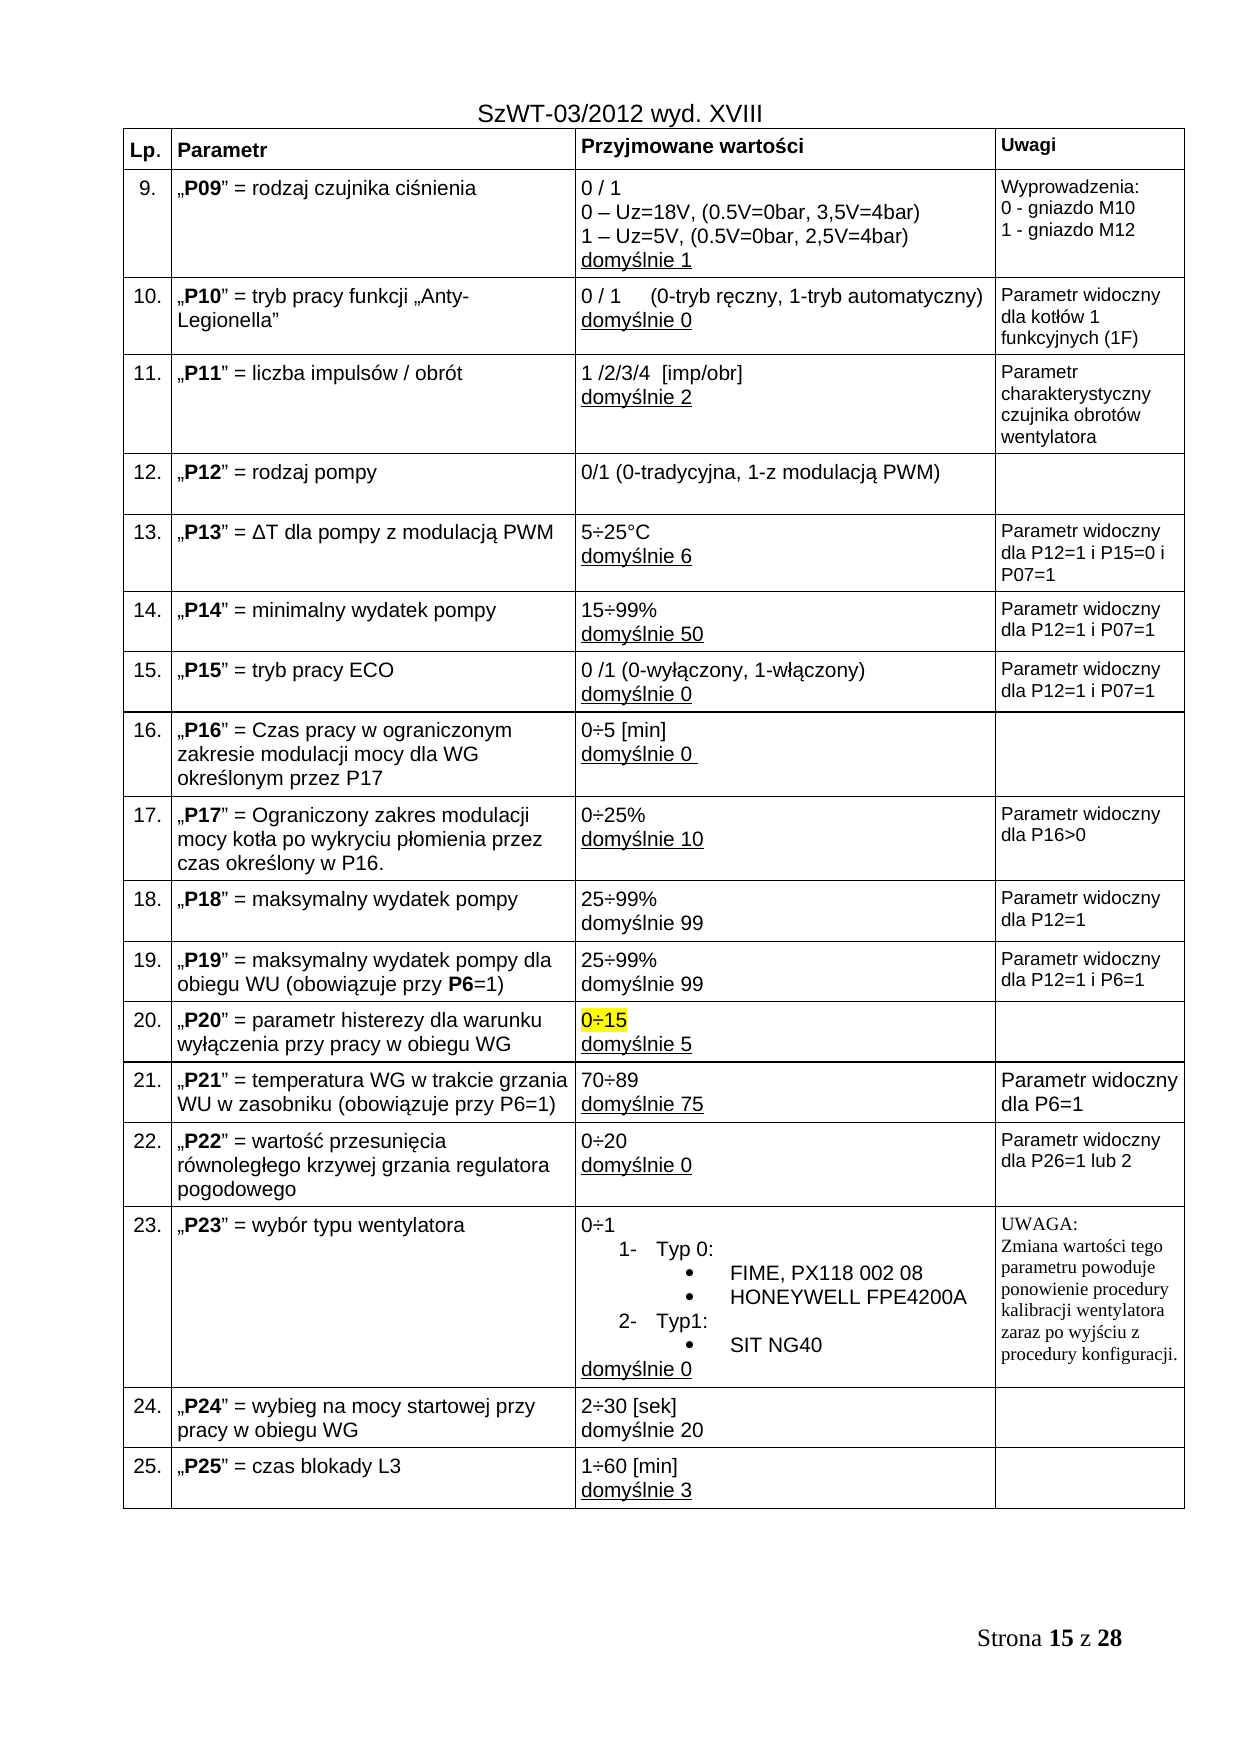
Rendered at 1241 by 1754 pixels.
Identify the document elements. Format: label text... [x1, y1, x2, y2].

table_cell [996, 1388, 1184, 1447]
table_cell „P24” = wybieg na mocy startowej przy pracy w obiegu WG [172, 1388, 575, 1447]
table_cell Parametr widoczny dla P26=1 lub 2 [996, 1123, 1184, 1206]
table_cell 70÷89 domyślnie 75 [576, 1063, 995, 1122]
table_cell 10. [124, 278, 171, 354]
table_cell Parametr widoczny dla P6=1 [996, 1063, 1184, 1122]
table_cell [996, 454, 1184, 513]
table_cell 25÷99% domyślnie 99 [576, 881, 995, 941]
table_cell „P21” = temperatura WG w trakcie grzania WU w zasobniku (obowiązuje przy P6=1) [172, 1063, 575, 1122]
table_cell 0/1 (0-tradycyjna, 1-z modulacją PWM) [576, 454, 995, 513]
table_cell „P11” = liczba impulsów / obrót [172, 355, 575, 453]
table_cell „P20” = parametr histerezy dla warunku wyłączenia przy pracy w obiegu WG [172, 1002, 575, 1061]
table_cell 0 / 1 0 – Uz=18V, (0.5V=0bar, 3,5V=4bar) 1 – Uz=5V, (0.5V=0bar, 2,5V=4bar) domyślnie 1 [576, 170, 995, 277]
table_cell „P13” = ΔT dla pompy z modulacją PWM [172, 515, 575, 591]
table_header Parametr [172, 129, 575, 169]
table_cell „P10” = tryb pracy funkcji „Anty-Legionella” [172, 278, 575, 354]
table_cell 25. [124, 1448, 171, 1508]
table_cell „P12” = rodzaj pompy [172, 454, 575, 513]
table_cell [996, 713, 1184, 796]
table_cell 21. [124, 1063, 171, 1122]
table_cell „P17” = Ograniczony zakres modulacji mocy kotła po wykryciu płomienia przez czas określony w P16. [172, 797, 575, 880]
table_cell 14. [124, 592, 171, 651]
table_cell 12. [124, 454, 171, 513]
table_cell 1÷60 [min] domyślnie 3 [576, 1448, 995, 1508]
table_cell 19. [124, 942, 171, 1001]
table_cell 15÷99% domyślnie 50 [576, 592, 995, 651]
table_cell „P18” = maksymalny wydatek pompy [172, 881, 575, 941]
table_cell 22. [124, 1123, 171, 1206]
table_cell „P19” = maksymalny wydatek pompy dla obiegu WU (obowiązuje przy P6=1) [172, 942, 575, 1001]
table_cell Parametr charakterystyczny czujnika obrotów wentylatora [996, 355, 1184, 453]
table_cell „P15” = tryb pracy ECO [172, 652, 575, 711]
table_cell 0÷1 Typ 0: FIME, PX118 002 08 HONEYWELL FPE4200A Typ1: SIT NG40 domyślnie 0 [576, 1207, 995, 1387]
table_cell 18. [124, 881, 171, 941]
table_cell 1 /2/3/4 [imp/obr] domyślnie 2 [576, 355, 995, 453]
table_cell 11. [124, 355, 171, 453]
table_cell Parametr widoczny dla P12=1 [996, 881, 1184, 941]
table_cell „P14” = minimalny wydatek pompy [172, 592, 575, 651]
table_cell 16. [124, 713, 171, 796]
table_cell [996, 1002, 1184, 1061]
table_cell 0 /1 (0-wyłączony, 1-włączony) domyślnie 0 [576, 652, 995, 711]
table_cell Parametr widoczny dla P12=1 i P07=1 [996, 652, 1184, 711]
table_cell 9. [124, 170, 171, 277]
table_cell „P09” = rodzaj czujnika ciśnienia [172, 170, 575, 277]
table_cell 0 / 1 (0-tryb ręczny, 1-tryb automatyczny) domyślnie 0 [576, 278, 995, 354]
table_cell 24. [124, 1388, 171, 1447]
table_cell 0÷15 domyślnie 5 [576, 1002, 995, 1061]
table_cell Parametr widoczny dla P12=1 i P07=1 [996, 592, 1184, 651]
table_cell 2÷30 [sek] domyślnie 20 [576, 1388, 995, 1447]
table_header Przyjmowane wartości [576, 129, 995, 169]
table_cell 0÷5 [min] domyślnie 0 [576, 713, 995, 796]
table_cell „P16” = Czas pracy w ograniczonym zakresie modulacji mocy dla WG określonym przez P17 [172, 713, 575, 796]
table_cell Wyprowadzenia: 0 - gniazdo M10 1 - gniazdo M12 [996, 170, 1184, 277]
table_cell 20. [124, 1002, 171, 1061]
table_cell Parametr widoczny dla P12=1 i P6=1 [996, 942, 1184, 1001]
table_cell 5÷25°C domyślnie 6 [576, 515, 995, 591]
table_cell 13. [124, 515, 171, 591]
table_cell 0÷20 domyślnie 0 [576, 1123, 995, 1206]
table_cell „P23” = wybór typu wentylatora [172, 1207, 575, 1387]
table_cell UWAGA: Zmiana wartości tego parametru powoduje ponowienie procedury kalibracji wentylatora zaraz po wyjściu z procedury konfiguracji. [996, 1207, 1184, 1387]
table_cell Parametr widoczny dla kotłów 1 funkcyjnych (1F) [996, 278, 1184, 354]
table_cell 25÷99% domyślnie 99 [576, 942, 995, 1001]
table_cell [996, 1448, 1184, 1508]
table_header Lp. [124, 129, 171, 169]
table_cell Parametr widoczny dla P12=1 i P15=0 i P07=1 [996, 515, 1184, 591]
table_header Uwagi [996, 129, 1184, 169]
table_cell „P22” = wartość przesunięcia równoległego krzywej grzania regulatora pogodowego [172, 1123, 575, 1206]
table_cell 23. [124, 1207, 171, 1387]
table_cell 15. [124, 652, 171, 711]
table_cell 17. [124, 797, 171, 880]
table_cell Parametr widoczny dla P16>0 [996, 797, 1184, 880]
table_cell 0÷25% domyślnie 10 [576, 797, 995, 880]
table_cell „P25” = czas blokady L3 [172, 1448, 575, 1508]
